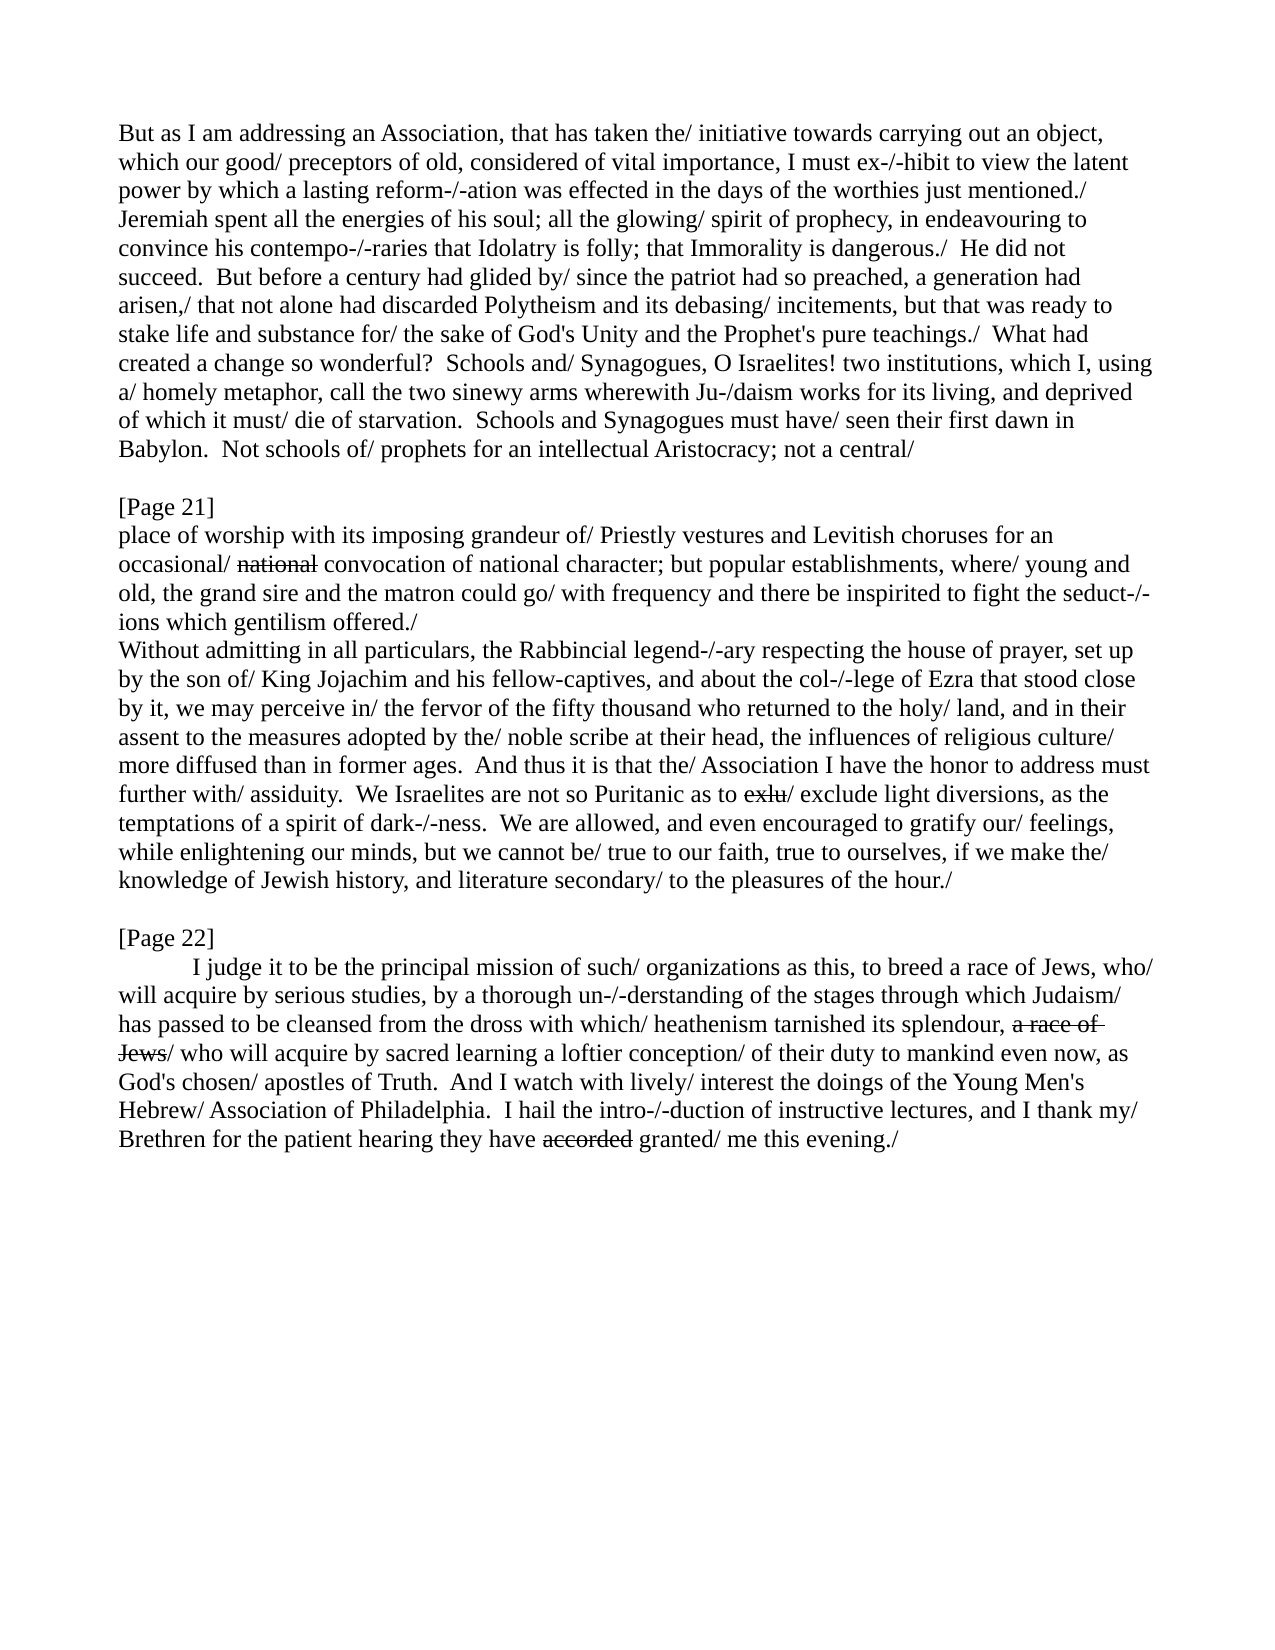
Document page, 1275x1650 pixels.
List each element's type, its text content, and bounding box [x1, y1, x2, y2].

text I judge it to be the principal mission of such/ organizations as this, to breed a race of Jews, who/ will acquire by serious studies, by a thorough un-/-derstanding of the stages through which Judaism/ has passed to be cleansed from the dross with which/ heathenism tarnished its splendour, a race of Jews/ who will acquire by sacred learning a loftier conception/ of their duty to mankind even now, as God's chosen/ apostles of Truth. And I watch with lively/ interest the doings of the Young Men's Hebrew/ Association of Philadelphia. I hail the intro-/-duction of instructive lectures, and I thank my/ Brethren for the patient hearing they have accorded granted/ me this evening./ [118, 952, 1157, 1153]
text [Page 21] [118, 492, 1157, 521]
text Without admitting in all particulars, the Rabbincial legend-/-ary respecting the house of prayer, set up by the son of/ King Jojachim and his fellow-captives, and about the col-/-lege of Ezra that stood close by it, we may perceive in/ the fervor of the fifty thousand who returned to the holy/ land, and in their assent to the measures adopted by the/ noble scribe at their head, the influences of religious culture/ more diffused than in former ages. And thus it is that the/ Association I have the honor to address must further with/ assiduity. We Israelites are not so Puritanic as to exlu/ exclude light diversions, as the temptations of a spirit of dark-/-ness. We are allowed, and even encouraged to gratify our/ feelings, while enlightening our minds, but we cannot be/ true to our faith, true to ourselves, if we make the/ knowledge of Jewish history, and literature secondary/ to the pleasures of the hour./ [118, 636, 1157, 894]
text place of worship with its imposing grandeur of/ Priestly vestures and Levitish choruses for an occasional/ national convocation of national character; but popular establishments, where/ young and old, the grand sire and the matron could go/ with frequency and there be inspirited to fight the seduct-/-ions which gentilism offered./ [118, 521, 1157, 636]
text [Page 22] [118, 923, 1157, 952]
text But as I am addressing an Association, that has taken the/ initiative towards carrying out an object, which our good/ preceptors of old, considered of vital importance, I must ex-/-hibit to view the latent power by which a lasting reform-/-ation was effected in the days of the worthies just mentioned./ Jeremiah spent all the energies of his soul; all the glowing/ spirit of prophecy, in endeavouring to convince his contempo-/-raries that Idolatry is folly; that Immorality is dangerous./ He did not succeed. But before a century had glided by/ since the patriot had so preached, a generation had arisen,/ that not alone had discarded Polytheism and its debasing/ incitements, but that was ready to stake life and substance for/ the sake of God's Unity and the Prophet's pure teachings./ What had created a change so wonderful? Schools and/ Synagogues, O Israelites! two institutions, which I, using a/ homely metaphor, call the two sinewy arms wherewith Ju-/daism works for its living, and deprived of which it must/ die of starvation. Schools and Synagogues must have/ seen their first dawn in Babylon. Not schools of/ prophets for an intellectual Aristocracy; not a central/ [118, 118, 1157, 463]
